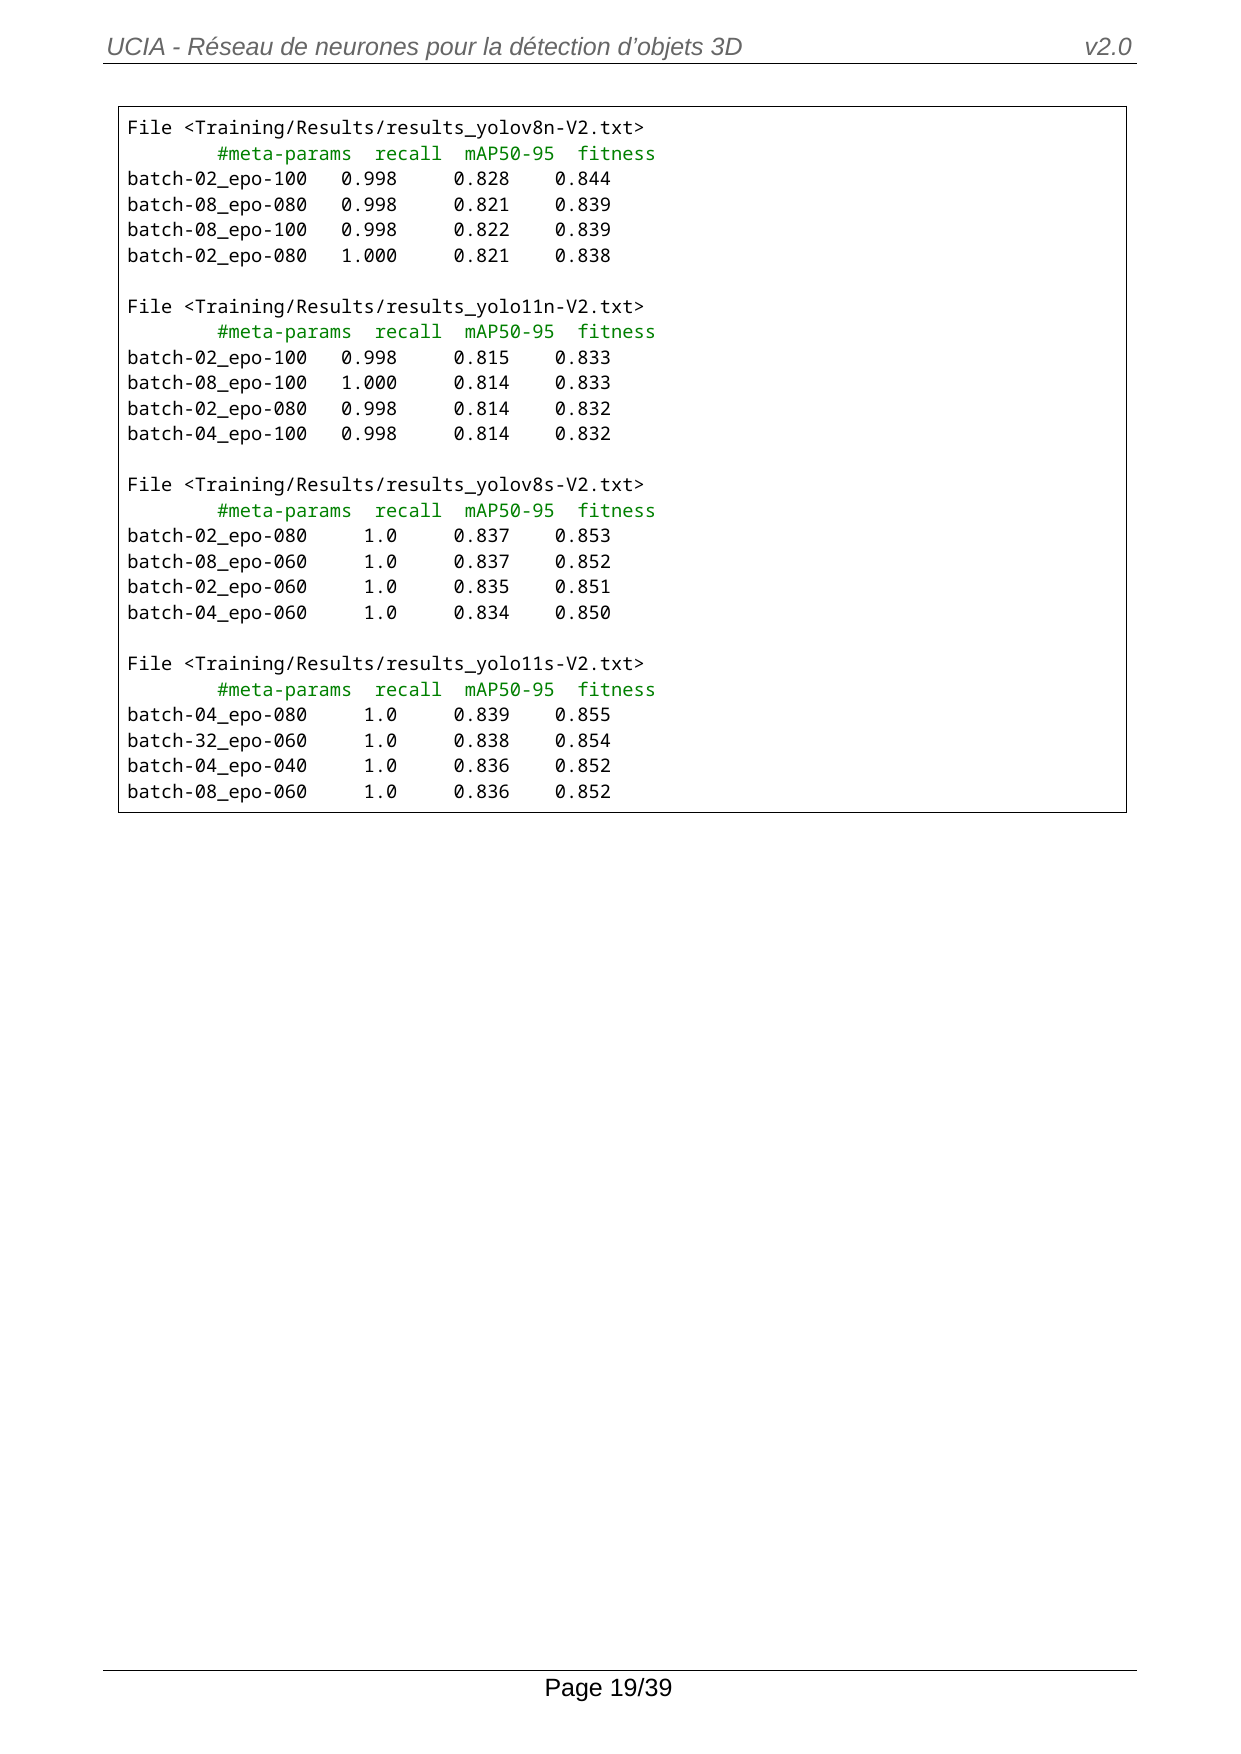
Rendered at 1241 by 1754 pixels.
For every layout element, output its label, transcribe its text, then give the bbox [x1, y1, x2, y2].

text #meta-params recall mAP50-95 fitness [127, 319, 1117, 344]
text batch-08_epo-100 1.000 0.814 0.833 [127, 370, 1117, 395]
text batch-08_epo-100 0.998 0.822 0.839 [127, 217, 1117, 242]
text batch-02_epo-100 0.998 0.815 0.833 [127, 344, 1117, 370]
text batch-02_epo-100 0.998 0.828 0.844 [127, 166, 1117, 191]
text batch-04_epo-040 1.0 0.836 0.852 [127, 752, 1117, 778]
text batch-08_epo-080 0.998 0.821 0.839 [127, 191, 1117, 217]
text File <Training/Results/results_yolo11n-V2.txt> [127, 293, 1117, 319]
text #meta-params recall mAP50-95 fitness [127, 140, 1117, 166]
text #meta-params recall mAP50-95 fitness [127, 497, 1117, 523]
text batch-08_epo-060 1.0 0.837 0.852 [127, 548, 1117, 574]
text batch-02_epo-080 1.000 0.821 0.838 [127, 242, 1117, 268]
text File <Training/Results/results_yolo11s-V2.txt> [127, 650, 1117, 676]
text #meta-params recall mAP50-95 fitness [127, 676, 1117, 701]
text batch-02_epo-080 0.998 0.814 0.832 [127, 395, 1117, 421]
text File <Training/Results/results_yolov8s-V2.txt> [127, 472, 1117, 497]
text File <Training/Results/results_yolov8n-V2.txt> [127, 114, 1117, 140]
text batch-08_epo-060 1.0 0.836 0.852 [127, 778, 1117, 803]
text batch-02_epo-080 1.0 0.837 0.853 [127, 523, 1117, 548]
text batch-04_epo-100 0.998 0.814 0.832 [127, 421, 1117, 446]
text batch-04_epo-060 1.0 0.834 0.850 [127, 599, 1117, 625]
text batch-02_epo-060 1.0 0.835 0.851 [127, 574, 1117, 599]
text batch-32_epo-060 1.0 0.838 0.854 [127, 727, 1117, 752]
text batch-04_epo-080 1.0 0.839 0.855 [127, 701, 1117, 727]
